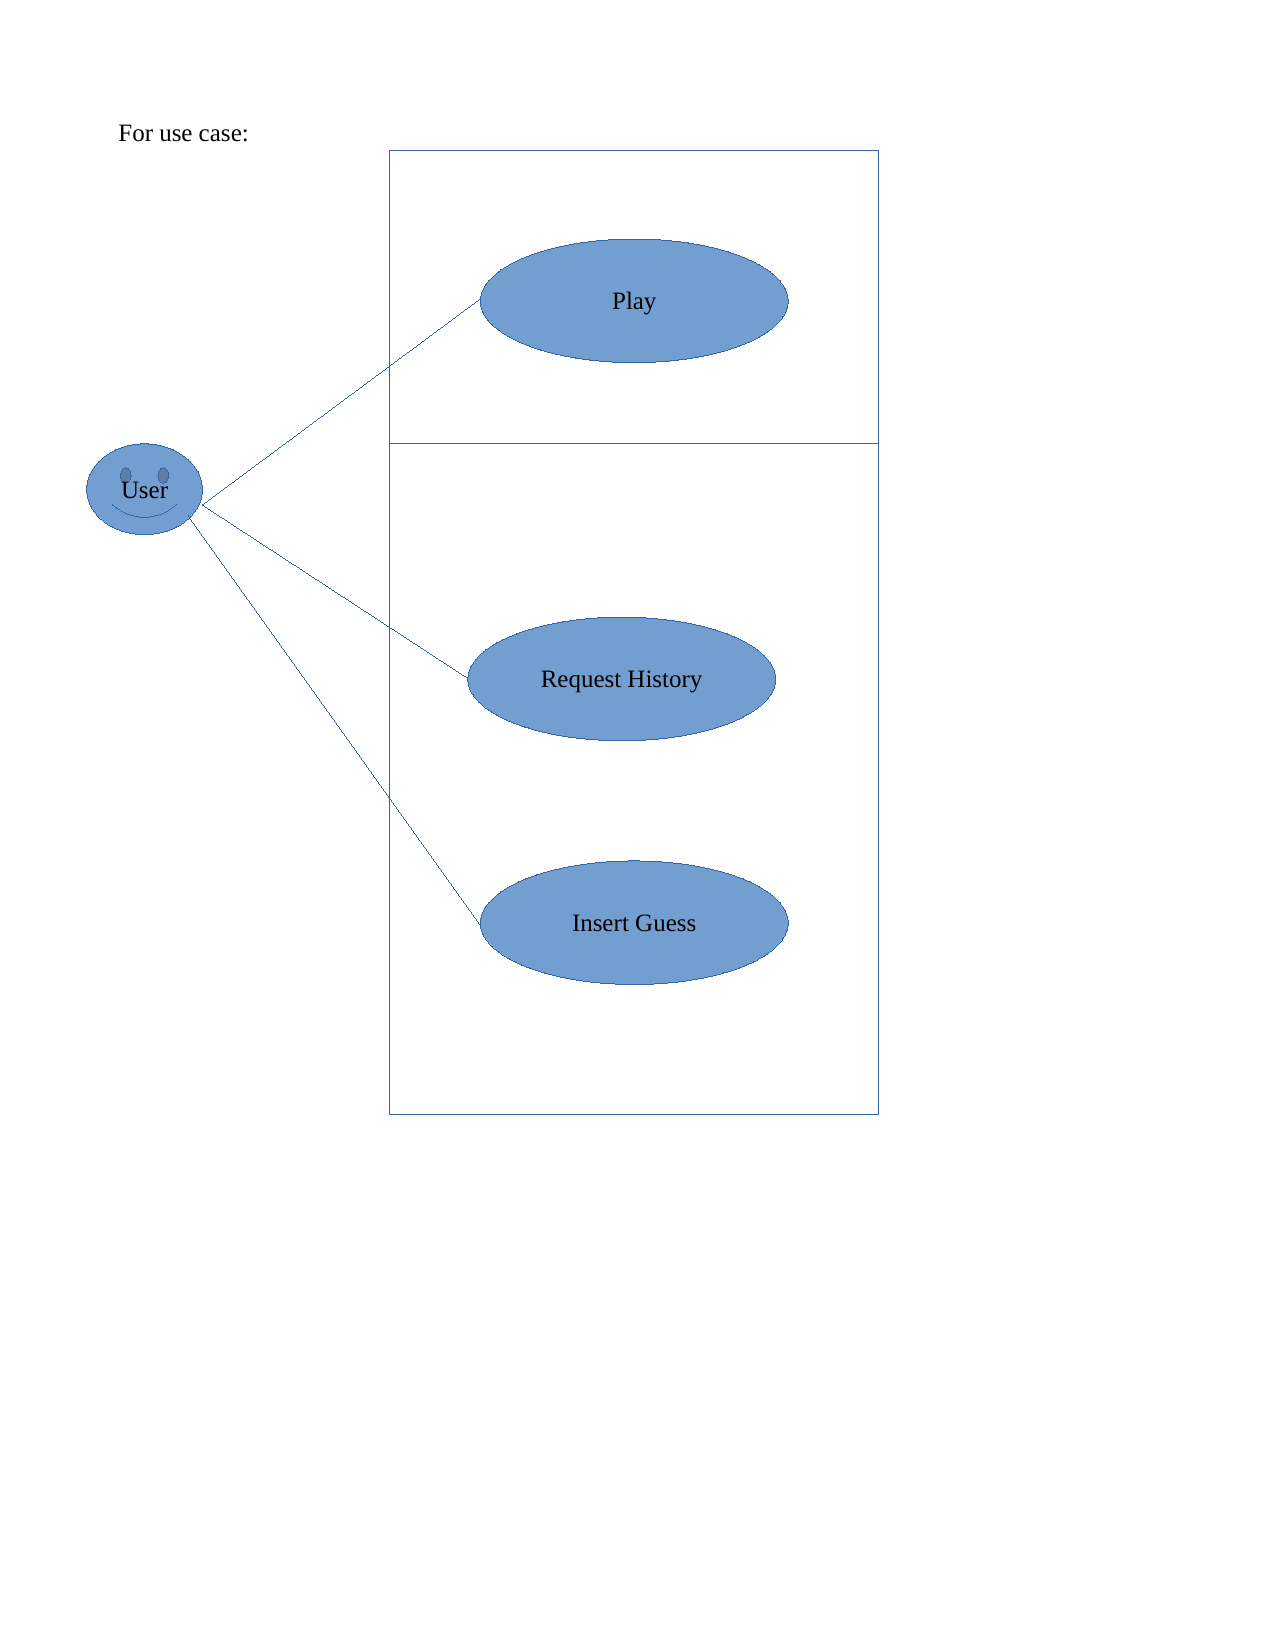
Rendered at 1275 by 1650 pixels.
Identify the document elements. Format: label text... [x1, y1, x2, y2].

text For use case: [118, 118, 1157, 147]
